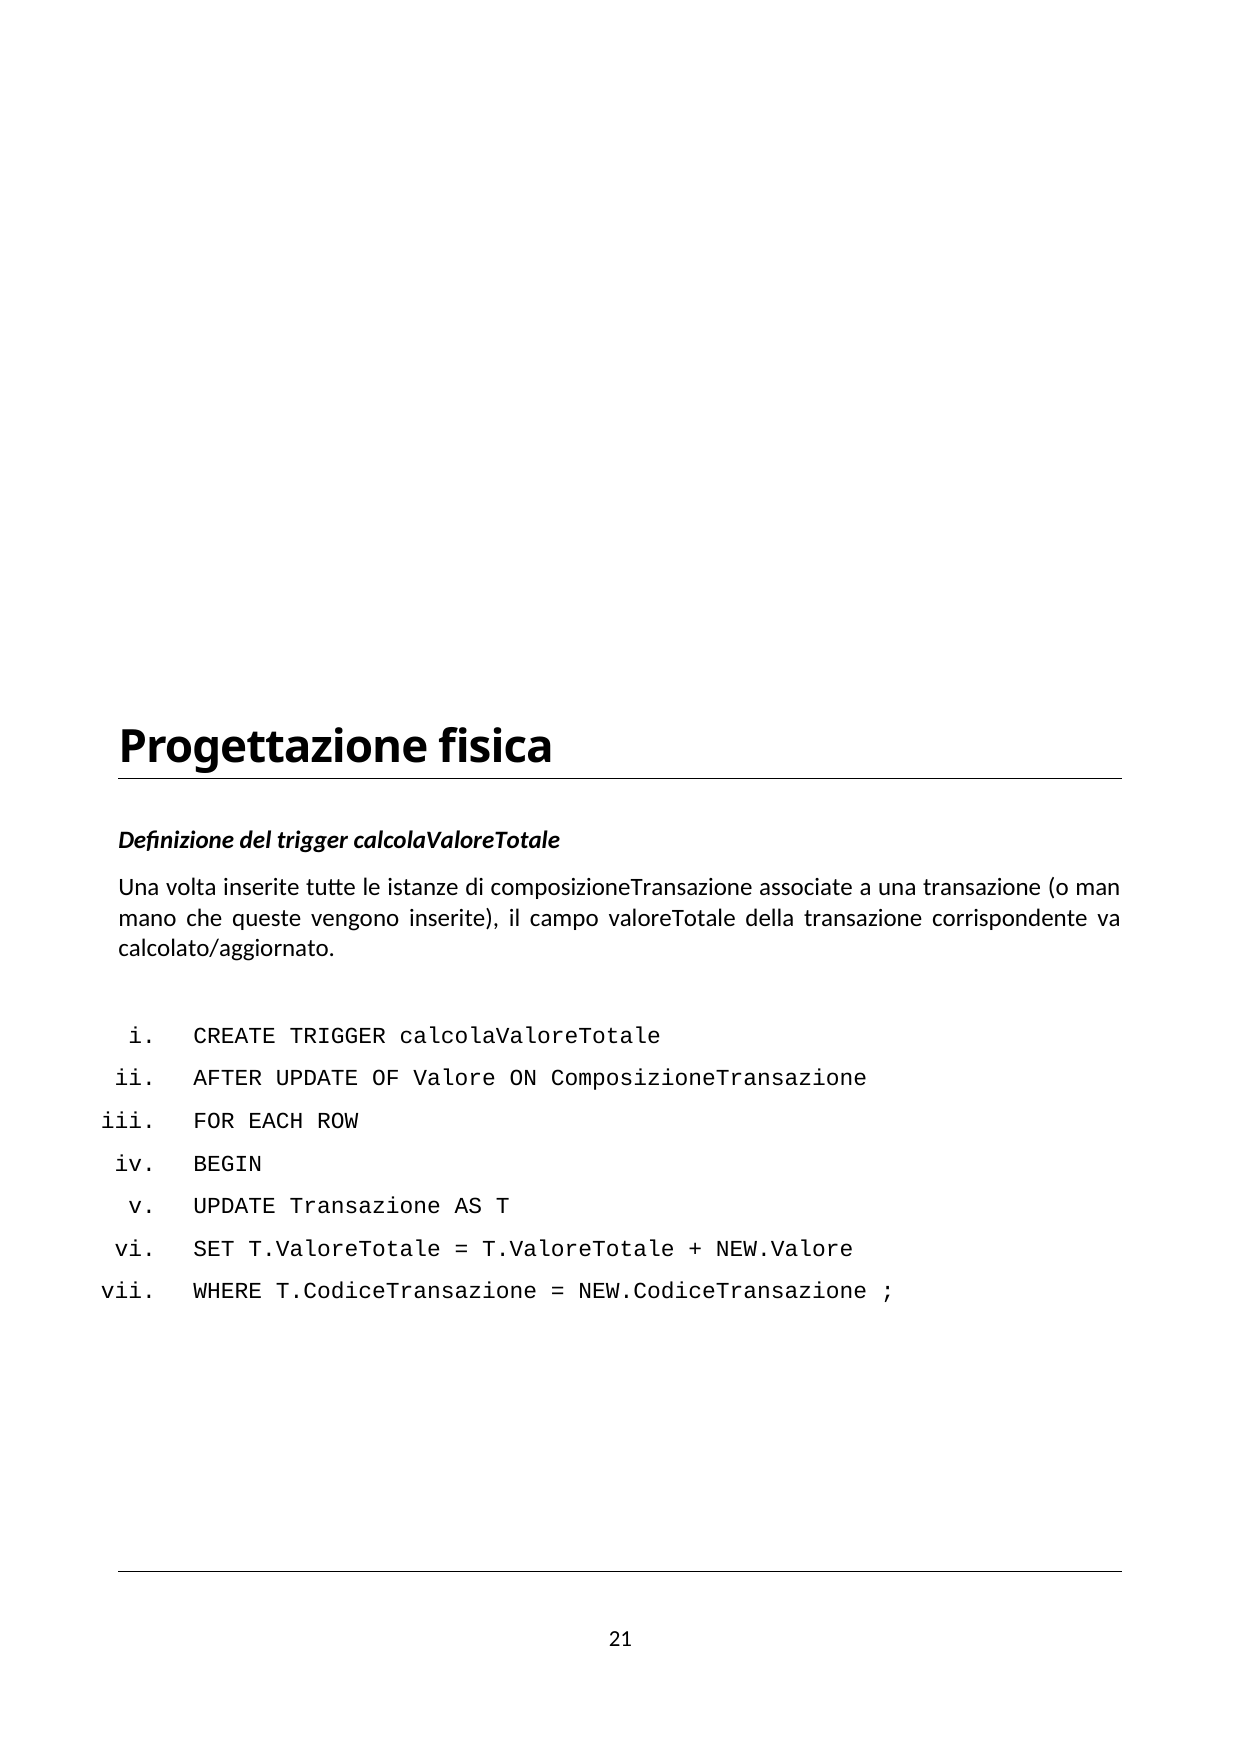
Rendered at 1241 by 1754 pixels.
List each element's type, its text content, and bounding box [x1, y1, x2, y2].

title Progettazione fisica [118, 714, 1122, 778]
list WHERE T.CodiceTransazione = NEW.CodiceTransazione ; [156, 1280, 1122, 1306]
list CREATE TRIGGER calcolaValoreTotale [156, 1024, 1122, 1050]
list AFTER UPDATE OF Valore ON ComposizioneTransazione [156, 1067, 1122, 1093]
text Una volta inserite tutte le istanze di composizioneTransazione associate a una transazione (o man mano che queste vengono inserite), il campo valoreTotale della transazione corrispondente va calcolato/aggiornato. [118, 871, 1122, 963]
list BEGIN [156, 1152, 1122, 1178]
list UPDATE Transazione AS T [156, 1194, 1122, 1221]
list FOR EACH ROW [156, 1109, 1122, 1135]
list SET T.ValoreTotale = T.ValoreTotale + NEW.Valore [156, 1237, 1122, 1263]
text Definizione del trigger calcolaValoreTotale [118, 824, 1122, 854]
